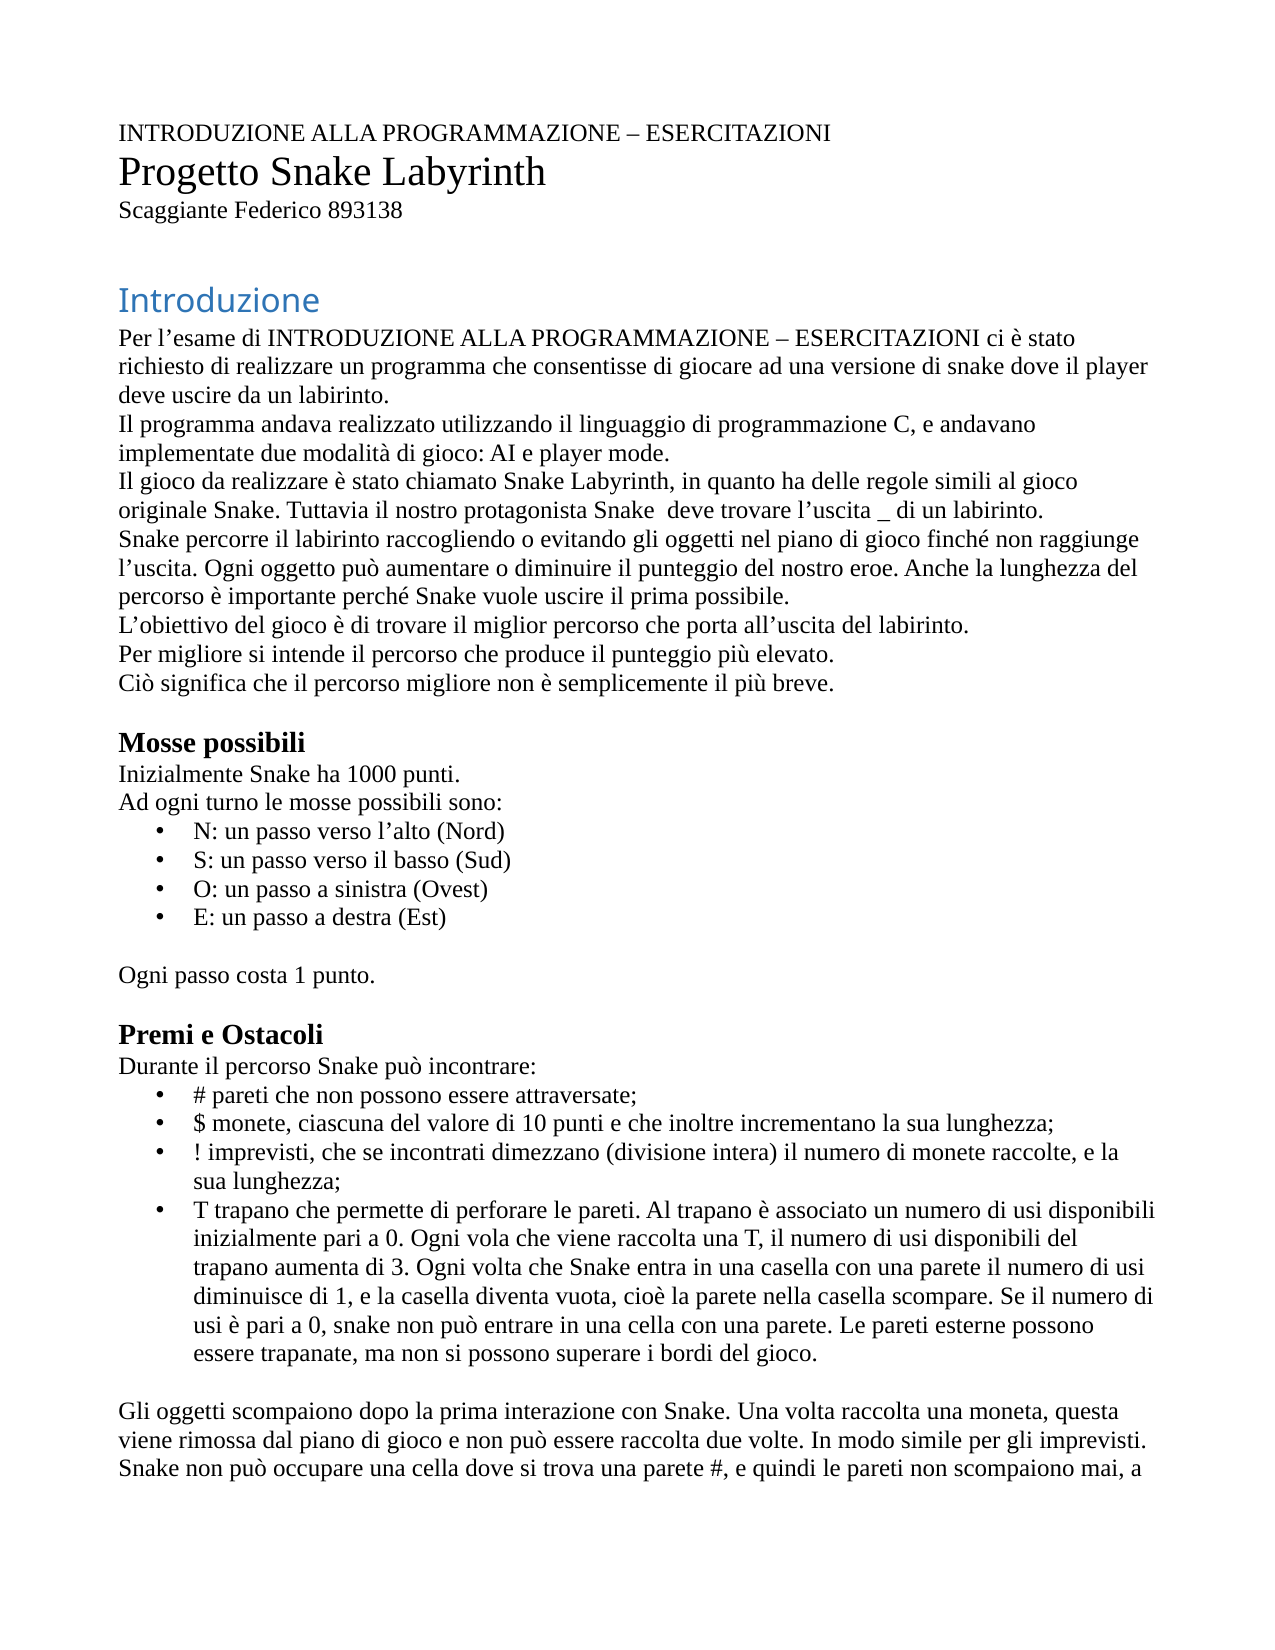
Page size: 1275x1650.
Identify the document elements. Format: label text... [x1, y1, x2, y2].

list # pareti che non possono essere attraversate; [156, 1080, 1157, 1108]
text Inizialmente Snake ha 1000 punti. [118, 759, 1157, 787]
text Per l’esame di INTRODUZIONE ALLA PROGRAMMAZIONE – ESERCITAZIONI ci è stato richiesto di realizzare un programma che consentisse di giocare ad una versione di snake dove il player deve uscire da un labirinto. [118, 323, 1157, 409]
text Ad ogni turno le mosse possibili sono: [118, 787, 1157, 816]
text Il gioco da realizzare è stato chiamato Snake Labyrinth, in quanto ha delle regole simili al gioco originale Snake. Tuttavia il nostro protagonista Snake deve trovare l’uscita _ di un labirinto. [118, 466, 1157, 524]
list E: un passo a destra (Est) [156, 902, 1157, 931]
text Durante il percorso Snake può incontrare: [118, 1051, 1157, 1080]
list $ monete, ciascuna del valore di 10 punti e che inoltre incrementano la sua lunghezza; [156, 1108, 1157, 1137]
text Ciò significa che il percorso migliore non è semplicemente il più breve. [118, 668, 1157, 696]
text Scaggiante Federico 893138 [118, 195, 1157, 223]
text L’obiettivo del gioco è di trovare il miglior percorso che porta all’uscita del labirinto. [118, 610, 1157, 639]
subtitle Introduzione [118, 277, 1157, 323]
text Gli oggetti scompaiono dopo la prima interazione con Snake. Una volta raccolta una moneta, questa viene rimossa dal piano di gioco e non può essere raccolta due volte. In modo simile per gli imprevisti. Snake non può occupare una cella dove si trova una parete #, e quindi le pareti non scompaiono mai, a [118, 1396, 1157, 1482]
list O: un passo a sinistra (Ovest) [156, 874, 1157, 902]
text Progetto Snake Labyrinth [118, 147, 1157, 195]
list S: un passo verso il basso (Sud) [156, 845, 1157, 874]
text INTRODUZIONE ALLA PROGRAMMAZIONE – ESERCITAZIONI [118, 118, 1157, 147]
list N: un passo verso l’alto (Nord) [156, 816, 1157, 845]
text Ogni passo costa 1 punto. [118, 960, 1157, 989]
text Mosse possibili [118, 725, 1157, 759]
list T trapano che permette di perforare le pareti. Al trapano è associato un numero di usi disponibili inizialmente pari a 0. Ogni vola che viene raccolta una T, il numero di usi disponibili del trapano aumenta di 3. Ogni volta che Snake entra in una casella con una parete il numero di usi diminuisce di 1, e la casella diventa vuota, cioè la parete nella casella scompare. Se il numero di usi è pari a 0, snake non può entrare in una cella con una parete. Le pareti esterne possono essere trapanate, ma non si possono superare i bordi del gioco. [156, 1195, 1157, 1367]
text Per migliore si intende il percorso che produce il punteggio più elevato. [118, 639, 1157, 668]
text Snake percorre il labirinto raccogliendo o evitando gli oggetti nel piano di gioco finché non raggiunge l’uscita. Ogni oggetto può aumentare o diminuire il punteggio del nostro eroe. Anche la lunghezza del percorso è importante perché Snake vuole uscire il prima possibile. [118, 524, 1157, 610]
text Premi e Ostacoli [118, 1017, 1157, 1051]
list ! imprevisti, che se incontrati dimezzano (divisione intera) il numero di monete raccolte, e la sua lunghezza; [156, 1137, 1157, 1195]
text Il programma andava realizzato utilizzando il linguaggio di programmazione C, e andavano implementate due modalità di gioco: AI e player mode. [118, 409, 1157, 466]
